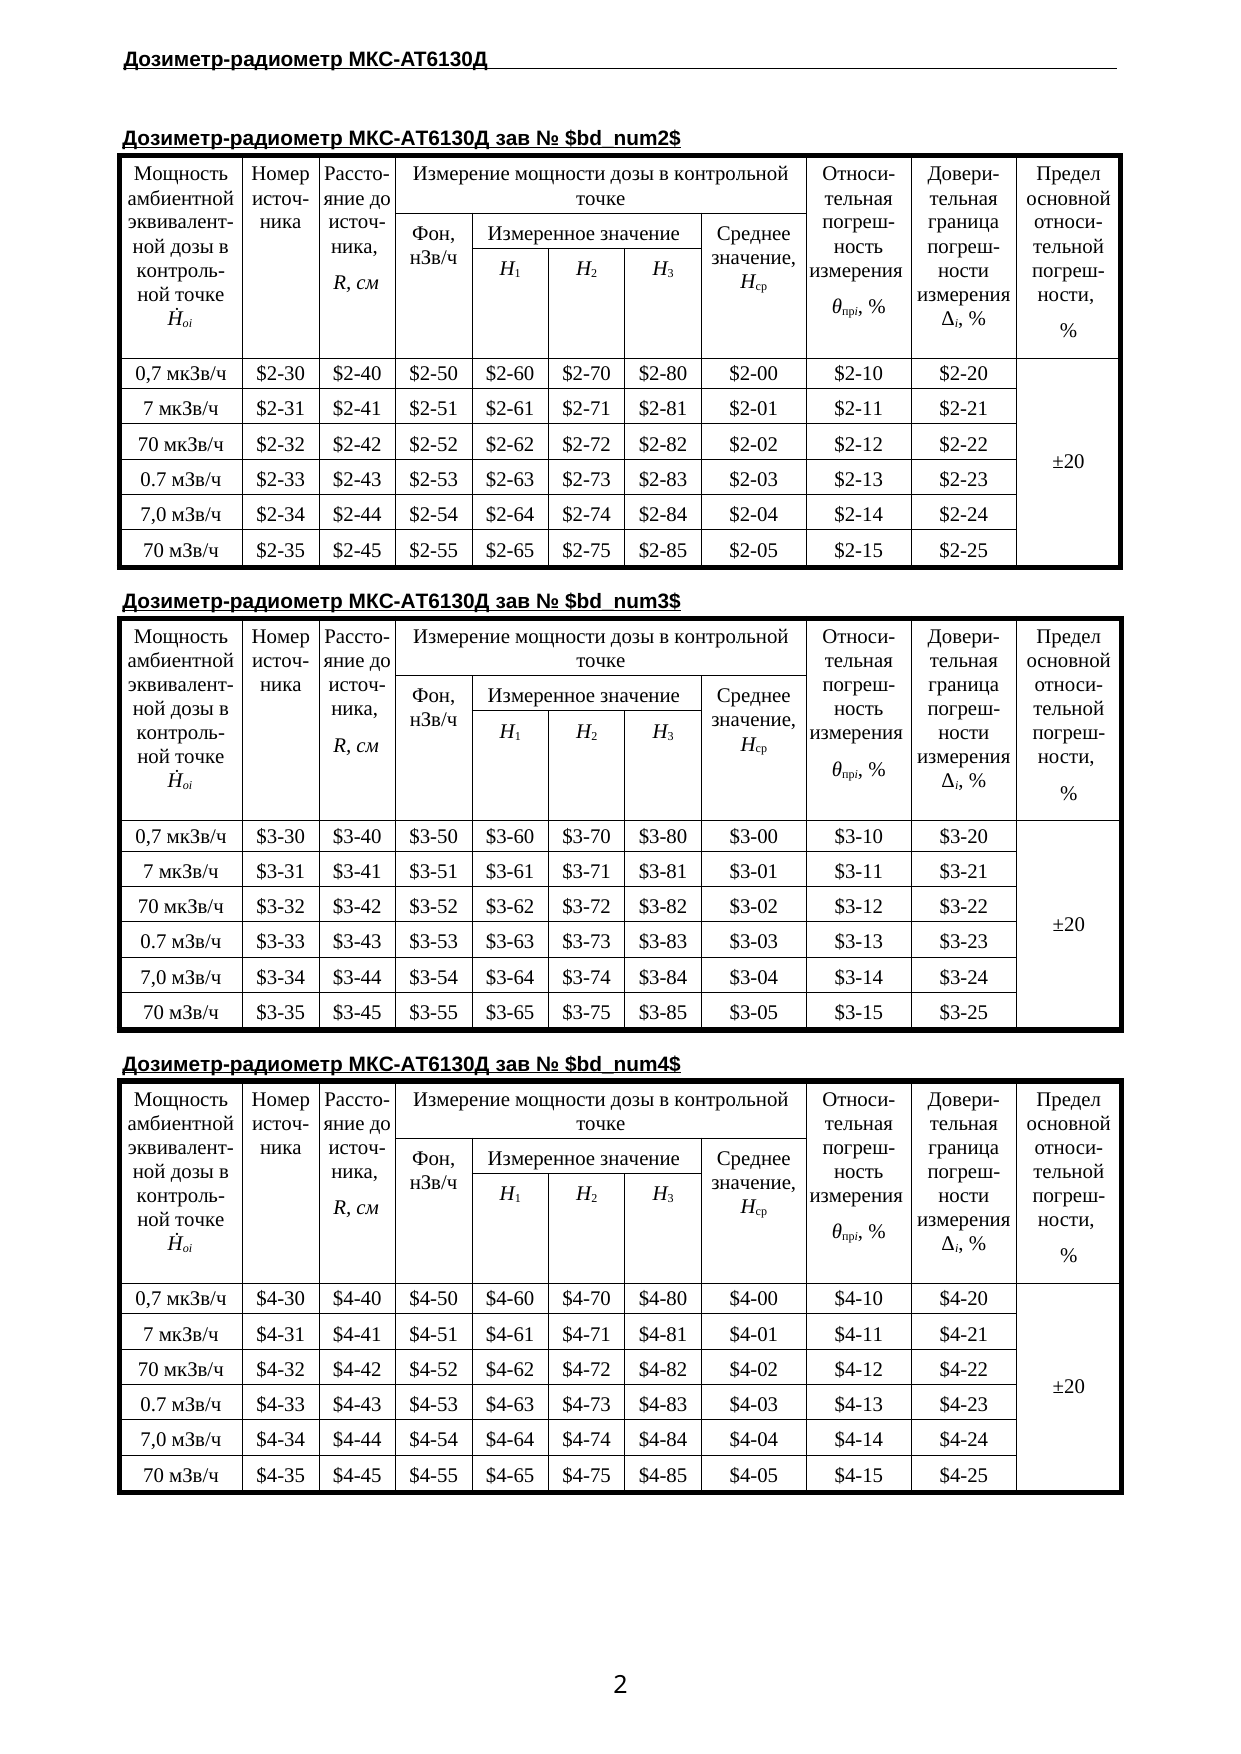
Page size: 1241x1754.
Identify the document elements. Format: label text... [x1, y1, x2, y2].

table_cell $3-43 [320, 922, 395, 957]
table_cell $2-74 [549, 495, 624, 529]
table_cell $4-15 [807, 1456, 911, 1490]
table_cell H3 [625, 249, 701, 358]
table_cell $4-54 [396, 1420, 472, 1454]
table_cell $3-80 [625, 821, 701, 851]
table_cell $2-00 [702, 359, 806, 388]
table_cell $4-04 [702, 1420, 806, 1454]
table_cell $4-80 [625, 1284, 701, 1313]
table_cell $3-71 [549, 852, 624, 886]
table_cell $3-55 [396, 993, 472, 1027]
table_cell Рассто-яние до источ-ника, R, см [320, 621, 395, 820]
table_cell $4-45 [320, 1456, 395, 1490]
table_cell $2-43 [320, 460, 395, 494]
table_cell $3-72 [549, 887, 624, 921]
table_cell Относи-тельная погреш-ность измерения θпрi, % [807, 158, 911, 358]
table_cell $2-23 [912, 460, 1016, 494]
table_cell $3-62 [473, 887, 548, 921]
table_cell $4-71 [549, 1314, 624, 1348]
table_cell Рассто-яние до источ-ника, R, см [320, 1084, 395, 1283]
table_cell $4-62 [473, 1350, 548, 1384]
table_cell H3 [625, 1174, 701, 1283]
table_cell 0.7 мЗв/ч [122, 460, 242, 494]
table_cell $3-04 [702, 958, 806, 992]
table_cell $4-63 [473, 1385, 548, 1419]
table_cell $2-61 [473, 389, 548, 423]
table_cell $2-75 [549, 530, 624, 564]
table_cell $4-05 [702, 1456, 806, 1490]
table_cell $4-75 [549, 1456, 624, 1490]
table_cell ±20 [1017, 1284, 1119, 1490]
table_cell $4-55 [396, 1456, 472, 1490]
table_cell $2-30 [243, 359, 319, 388]
table_cell $4-23 [912, 1385, 1016, 1419]
table_cell 0,7 мкЗв/ч [122, 821, 242, 851]
table_cell $4-02 [702, 1350, 806, 1384]
table_cell $3-52 [396, 887, 472, 921]
table_cell $2-21 [912, 389, 1016, 423]
table_cell 70 мкЗв/ч [122, 424, 242, 459]
table_cell $4-24 [912, 1420, 1016, 1454]
table_cell $2-13 [807, 460, 911, 494]
table_cell $3-50 [396, 821, 472, 851]
table_cell $4-72 [549, 1350, 624, 1384]
table_cell $3-81 [625, 852, 701, 886]
table_cell $3-74 [549, 958, 624, 992]
table_cell $3-00 [702, 821, 806, 851]
table_cell Фон, нЗв/ч [396, 676, 472, 820]
table_cell $2-83 [625, 460, 701, 494]
table_cell $2-45 [320, 530, 395, 564]
table_cell $3-14 [807, 958, 911, 992]
table_cell $4-00 [702, 1284, 806, 1313]
table_cell $2-80 [625, 359, 701, 388]
table_cell $3-03 [702, 922, 806, 957]
table_cell $3-65 [473, 993, 548, 1027]
table_cell $3-64 [473, 958, 548, 992]
table_header Дозиметр-радиометр МКС-AT6130Д зав № $bd_num4$ [119, 1033, 1121, 1078]
table_cell $3-21 [912, 852, 1016, 886]
table_cell 0.7 мЗв/ч [122, 922, 242, 957]
table_cell $3-61 [473, 852, 548, 886]
table_cell H1 [473, 711, 548, 820]
table_cell Рассто-яние до источ-ника, R, см [320, 158, 395, 358]
table_cell 70 мЗв/ч [122, 1456, 242, 1490]
table_cell $3-63 [473, 922, 548, 957]
table_cell Фон, нЗв/ч [396, 1139, 472, 1283]
table_cell Измеренное значение [473, 676, 701, 710]
table_cell $3-31 [243, 852, 319, 886]
table_cell $3-25 [912, 993, 1016, 1027]
table_cell $2-01 [702, 389, 806, 423]
table_cell $2-50 [396, 359, 472, 388]
table_cell 70 мЗв/ч [122, 993, 242, 1027]
table_cell Измеренное значение [473, 1139, 701, 1173]
table_cell $2-54 [396, 495, 472, 529]
table_cell $4-25 [912, 1456, 1016, 1490]
table_cell $3-73 [549, 922, 624, 957]
table_cell $4-34 [243, 1420, 319, 1454]
table_cell $4-70 [549, 1284, 624, 1313]
table_cell $2-10 [807, 359, 911, 388]
table_cell Номер источ-ника [243, 1084, 319, 1283]
table_cell $2-04 [702, 495, 806, 529]
table_cell $4-74 [549, 1420, 624, 1454]
table_cell H3 [625, 711, 701, 820]
table_cell Фон, нЗв/ч [396, 214, 472, 358]
table_cell $4-21 [912, 1314, 1016, 1348]
table_cell $3-85 [625, 993, 701, 1027]
table_cell $3-23 [912, 922, 1016, 957]
table_cell $4-61 [473, 1314, 548, 1348]
table_cell $2-31 [243, 389, 319, 423]
table_cell $4-31 [243, 1314, 319, 1348]
table_cell $2-85 [625, 530, 701, 564]
table_cell $3-05 [702, 993, 806, 1027]
table_cell Довери-тельная граница погреш-ности измерения Δi, % [912, 1084, 1016, 1283]
table_cell $2-32 [243, 424, 319, 459]
table_cell $3-83 [625, 922, 701, 957]
table_cell $4-44 [320, 1420, 395, 1454]
table_cell $4-30 [243, 1284, 319, 1313]
table_cell $3-53 [396, 922, 472, 957]
table_cell 7,0 мЗв/ч [122, 958, 242, 992]
table_cell Номер источ-ника [243, 158, 319, 358]
table_cell H2 [549, 249, 624, 358]
table_cell H2 [549, 1174, 624, 1283]
table_cell 7,0 мЗв/ч [122, 495, 242, 529]
table_cell $2-51 [396, 389, 472, 423]
table_header Дозиметр-радиометр МКС-AT6130Д зав № $bd_num3$ [119, 570, 1121, 616]
table_cell $3-13 [807, 922, 911, 957]
table_cell $2-73 [549, 460, 624, 494]
table_cell $3-44 [320, 958, 395, 992]
table_cell $4-85 [625, 1456, 701, 1490]
table_cell $2-11 [807, 389, 911, 423]
table_cell $3-51 [396, 852, 472, 886]
table_cell $2-81 [625, 389, 701, 423]
table_cell $4-14 [807, 1420, 911, 1454]
table_cell $2-05 [702, 530, 806, 564]
table_cell $3-82 [625, 887, 701, 921]
table_cell 70 мкЗв/ч [122, 887, 242, 921]
table_cell $2-52 [396, 424, 472, 459]
table_cell $4-20 [912, 1284, 1016, 1313]
table_cell 0,7 мкЗв/ч [122, 1284, 242, 1313]
table_cell $4-43 [320, 1385, 395, 1419]
table_cell Относи-тельная погреш-ность измерения θпрi, % [807, 621, 911, 820]
table_cell $3-84 [625, 958, 701, 992]
table_cell $4-10 [807, 1284, 911, 1313]
table_cell Среднее значение, Hср [702, 1139, 806, 1283]
table_cell $4-60 [473, 1284, 548, 1313]
table_cell 0,7 мкЗв/ч [122, 359, 242, 388]
table_cell ±20 [1017, 821, 1119, 1027]
table_cell $2-15 [807, 530, 911, 564]
table_cell $2-14 [807, 495, 911, 529]
table_cell $3-35 [243, 993, 319, 1027]
table_cell $4-13 [807, 1385, 911, 1419]
table_cell $2-82 [625, 424, 701, 459]
table_cell 7 мкЗв/ч [122, 389, 242, 423]
table_cell 7,0 мЗв/ч [122, 1420, 242, 1454]
table_cell Мощность амбиентной эквивалент-ной дозы в контроль-ной точке Ḣoi [122, 621, 242, 820]
table_cell $4-82 [625, 1350, 701, 1384]
table_cell $4-81 [625, 1314, 701, 1348]
table_cell $4-73 [549, 1385, 624, 1419]
table_cell $3-10 [807, 821, 911, 851]
table_cell $4-33 [243, 1385, 319, 1419]
table_cell $2-22 [912, 424, 1016, 459]
table_cell $4-11 [807, 1314, 911, 1348]
table_cell $2-84 [625, 495, 701, 529]
table_cell $4-12 [807, 1350, 911, 1384]
table_cell $3-75 [549, 993, 624, 1027]
table_cell $3-15 [807, 993, 911, 1027]
table_cell Довери-тельная граница погреш-ности измерения Δi, % [912, 621, 1016, 820]
table_cell $4-35 [243, 1456, 319, 1490]
table_cell $3-40 [320, 821, 395, 851]
table_cell $2-44 [320, 495, 395, 529]
table_cell Измерение мощности дозы в контрольной точке [396, 621, 806, 675]
table_cell Предел основной относи-тельной погреш-ности, % [1017, 158, 1118, 358]
table_cell $4-42 [320, 1350, 395, 1384]
table_cell $2-34 [243, 495, 319, 529]
table_cell $3-02 [702, 887, 806, 921]
table_cell 7 мкЗв/ч [122, 852, 242, 886]
table_cell $2-55 [396, 530, 472, 564]
table_cell ±20 [1017, 359, 1118, 564]
table_cell Измерение мощности дозы в контрольной точке [396, 158, 806, 212]
table_cell $4-50 [396, 1284, 472, 1313]
table_cell $3-32 [243, 887, 319, 921]
table_cell $2-72 [549, 424, 624, 459]
table_cell $3-42 [320, 887, 395, 921]
table_cell $3-60 [473, 821, 548, 851]
table_cell $4-01 [702, 1314, 806, 1348]
table_cell Относи-тельная погреш-ность измерения θпрi, % [807, 1084, 911, 1283]
table_cell $4-40 [320, 1284, 395, 1313]
table_cell $4-51 [396, 1314, 472, 1348]
table_cell $4-41 [320, 1314, 395, 1348]
table_cell $2-60 [473, 359, 548, 388]
table_cell H1 [473, 249, 548, 358]
table_cell Предел основной относи-тельной погреш-ности, % [1017, 621, 1119, 820]
table_cell $4-64 [473, 1420, 548, 1454]
table_cell 70 мкЗв/ч [122, 1350, 242, 1384]
table_cell $2-20 [912, 359, 1016, 388]
table_cell $3-24 [912, 958, 1016, 992]
table_cell Среднее значение, Hср [702, 214, 806, 358]
table_cell $3-22 [912, 887, 1016, 921]
table_cell 0.7 мЗв/ч [122, 1385, 242, 1419]
table_cell $4-65 [473, 1456, 548, 1490]
table_cell Среднее значение, Hср [702, 676, 806, 820]
table_cell $4-03 [702, 1385, 806, 1419]
table_cell $4-84 [625, 1420, 701, 1454]
table_cell 70 мЗв/ч [122, 530, 242, 564]
table_cell Предел основной относи-тельной погреш-ности, % [1017, 1084, 1119, 1283]
table_cell $4-52 [396, 1350, 472, 1384]
table_cell $3-54 [396, 958, 472, 992]
table_cell $2-35 [243, 530, 319, 564]
table_cell $2-42 [320, 424, 395, 459]
table_cell $2-33 [243, 460, 319, 494]
table_cell $2-03 [702, 460, 806, 494]
table_cell $3-01 [702, 852, 806, 886]
table_cell $3-20 [912, 821, 1016, 851]
table_cell Довери-тельная граница погреш-ности измерения Δi, % [912, 158, 1016, 358]
table_cell $3-30 [243, 821, 319, 851]
table_cell $3-33 [243, 922, 319, 957]
table_cell $2-62 [473, 424, 548, 459]
table_cell $2-65 [473, 530, 548, 564]
table_cell $3-34 [243, 958, 319, 992]
table_cell Измерение мощности дозы в контрольной точке [396, 1084, 806, 1138]
table_cell $2-02 [702, 424, 806, 459]
table_cell Номер источ-ника [243, 621, 319, 820]
table_cell $2-71 [549, 389, 624, 423]
table_cell Мощность амбиентной эквивалент-ной дозы в контроль-ной точке Ḣoi [122, 1084, 242, 1283]
table_cell Мощность амбиентной эквивалент-ной дозы в контроль-ной точке Ḣoi [122, 158, 242, 358]
table_cell $3-70 [549, 821, 624, 851]
table_cell $2-70 [549, 359, 624, 388]
table_cell $2-63 [473, 460, 548, 494]
table_cell $3-11 [807, 852, 911, 886]
table_cell $2-41 [320, 389, 395, 423]
table_cell $2-40 [320, 359, 395, 388]
table_cell H2 [549, 711, 624, 820]
table_cell $2-24 [912, 495, 1016, 529]
table_header Дозиметр-радиометр МКС-AT6130Д зав № $bd_num2$ [119, 107, 1121, 153]
table_cell $4-53 [396, 1385, 472, 1419]
table_cell $4-83 [625, 1385, 701, 1419]
table_cell H1 [473, 1174, 548, 1283]
table_cell $2-25 [912, 530, 1016, 564]
table_cell Измеренное значение [473, 214, 701, 248]
table_cell $4-32 [243, 1350, 319, 1384]
table_cell $3-45 [320, 993, 395, 1027]
table_cell 7 мкЗв/ч [122, 1314, 242, 1348]
table_cell $3-12 [807, 887, 911, 921]
table_cell $2-12 [807, 424, 911, 459]
table_cell $4-22 [912, 1350, 1016, 1384]
table_cell $2-64 [473, 495, 548, 529]
table_cell $3-41 [320, 852, 395, 886]
table_cell $2-53 [396, 460, 472, 494]
